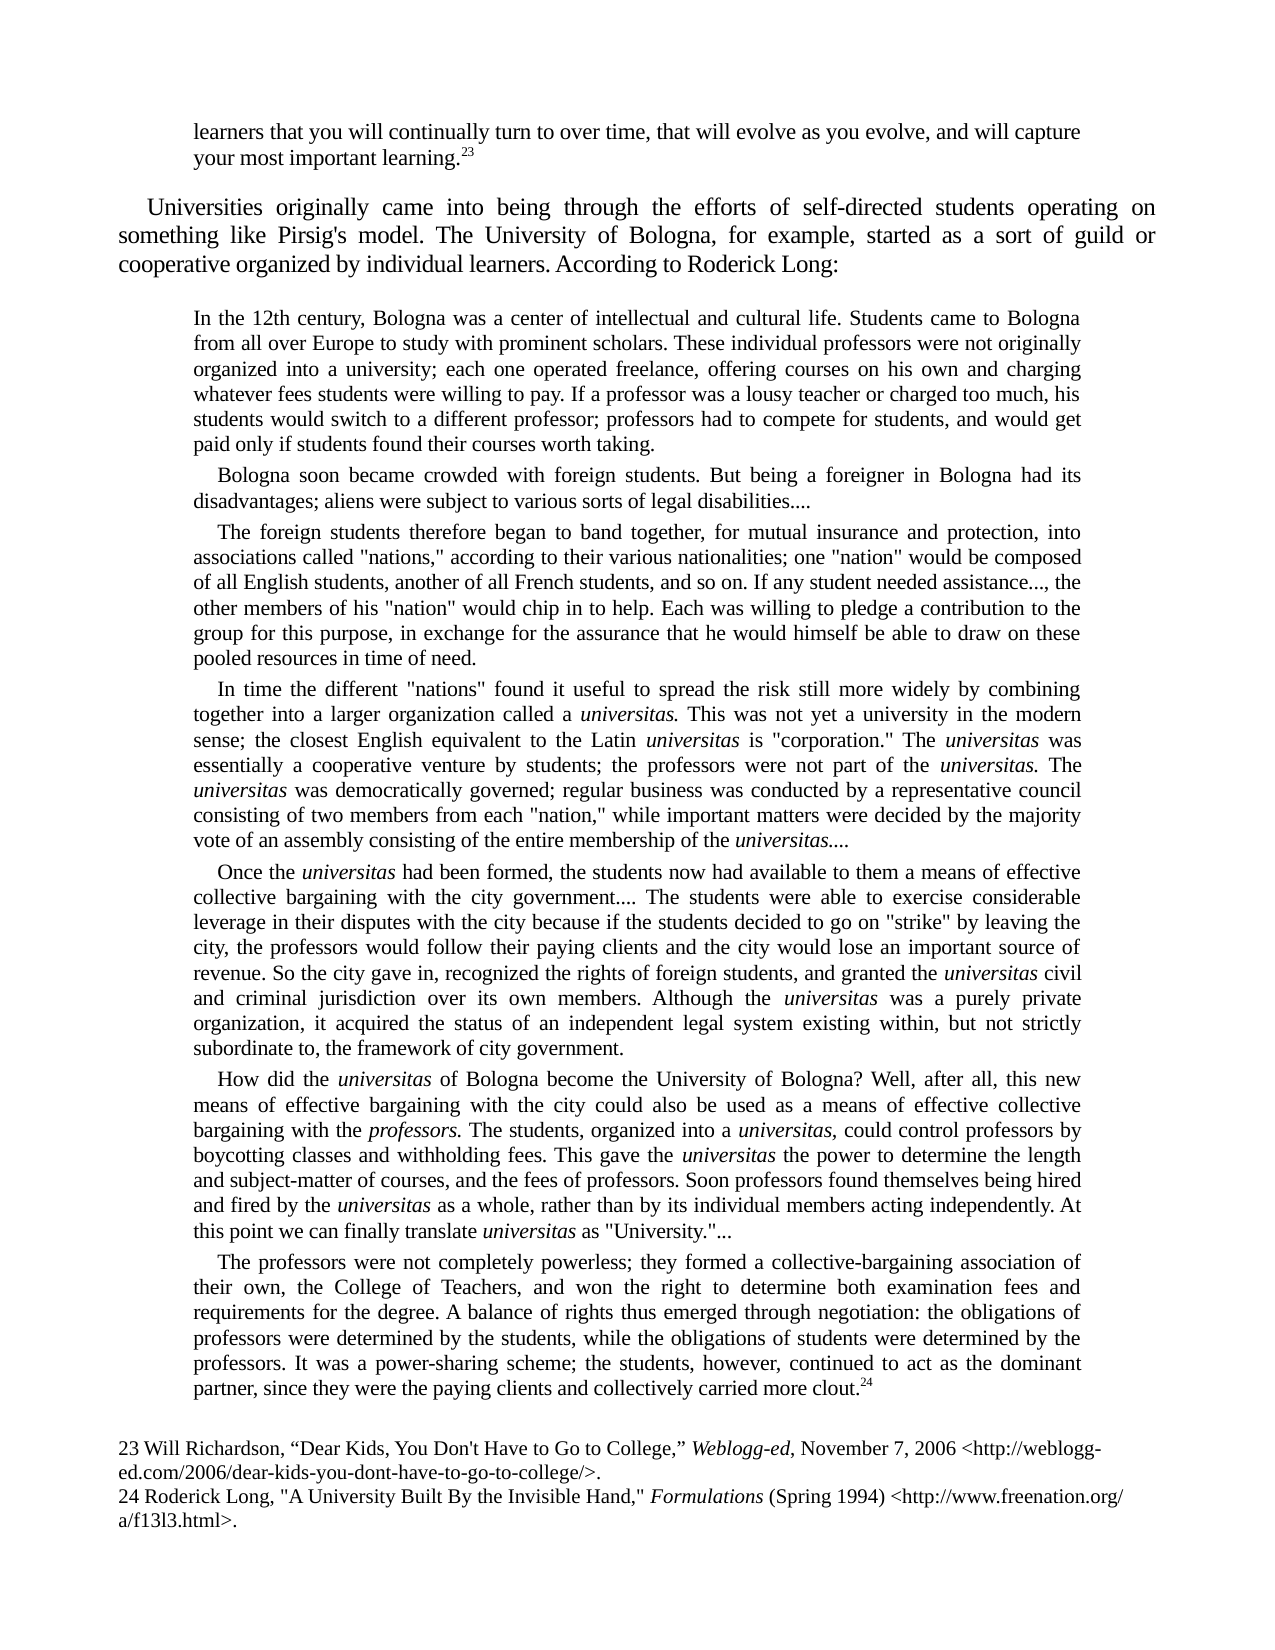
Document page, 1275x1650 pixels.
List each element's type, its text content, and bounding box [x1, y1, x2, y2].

text The professors were not completely powerless; they formed a collective-bargaining association of their own, the College of Teachers, and won the right to determine both examination fees and requirements for the degree. A balance of rights thus emerged through negotiation: the obligations of professors were determined by the students, while the obligations of students were determined by the professors. It was a power-sharing scheme; the students, however, continued to act as the dominant partner, since they were the paying clients and collectively carried more clout. [193, 1249, 1082, 1400]
text In the 12th century, Bologna was a center of intellectual and cultural life. Students came to Bologna from all over Europe to study with prominent scholars. These individual professors were not originally organized into a university; each one operated freelance, offering courses on his own and charging whatever fees students were willing to pay. If a professor was a lousy teacher or charged too much, his students would switch to a different professor; professors had to compete for students, and would get paid only if students found their courses worth taking. [193, 305, 1082, 456]
text Bologna soon became crowded with foreign students. But being a foreigner in Bologna had its disadvantages; aliens were subject to various sorts of legal disabilities.... [193, 462, 1082, 513]
text Will Richardson, “Dear Kids, You Don't Have to Go to College,” Weblogg-ed, November 7, 2006 <http://weblogg-ed.com/2006/dear-kids-you-dont-have-to-go-to-college/>. [118, 1436, 1157, 1484]
text Universities originally came into being through the efforts of self-directed students operating on something like Pirsig's model. The University of Bologna, for example, started as a sort of guild or cooperative organized by individual learners. According to Roderick Long: [118, 192, 1157, 278]
text learners that you will continually turn to over time, that will evolve as you evolve, and will capture your most important learning. [193, 118, 1082, 171]
text Roderick Long, "A University Built By the Invisible Hand," Formulations (Spring 1994) <http://www.freenation.org/ a/f13l3.html>. [118, 1484, 1157, 1532]
text How did the universitas of Bologna become the University of Bologna? Well, after all, this new means of effective bargaining with the city could also be used as a means of effective collective bargaining with the professors. The students, organized into a universitas, could control professors by boycotting classes and withholding fees. This gave the universitas the power to determine the length and subject-matter of courses, and the fees of professors. Soon professors found themselves being hired and fired by the universitas as a whole, rather than by its individual members acting independently. At this point we can finally translate universitas as "University."... [193, 1066, 1082, 1243]
text Once the universitas had been formed, the students now had available to them a means of effective collective bargaining with the city government.... The students were able to exercise considerable leverage in their disputes with the city because if the students decided to go on "strike" by leaving the city, the professors would follow their paying clients and the city would lose an important source of revenue. So the city gave in, recognized the rights of foreign students, and granted the universitas civil and criminal jurisdiction over its own members. Although the universitas was a purely private organization, it acquired the status of an independent legal system existing within, but not strictly subordinate to, the framework of city government. [193, 859, 1082, 1060]
text The foreign students therefore began to band together, for mutual insurance and protection, into associations called "nations," according to their various nationalities; one "nation" would be composed of all English students, another of all French students, and so on. If any student needed assistance..., the other members of his "nation" would chip in to help. Each was willing to pledge a contribution to the group for this purpose, in exchange for the assurance that he would himself be able to draw on these pooled resources in time of need. [193, 519, 1082, 670]
text In time the different "nations" found it useful to spread the risk still more widely by combining together into a larger organization called a universitas. This was not yet a university in the modern sense; the closest English equivalent to the Latin universitas is "corporation." The universitas was essentially a cooperative venture by students; the professors were not part of the universitas. The universitas was democratically governed; regular business was conducted by a representative council consisting of two members from each "nation," while important matters were decided by the majority vote of an assembly consisting of the entire membership of the universitas.... [193, 676, 1082, 853]
